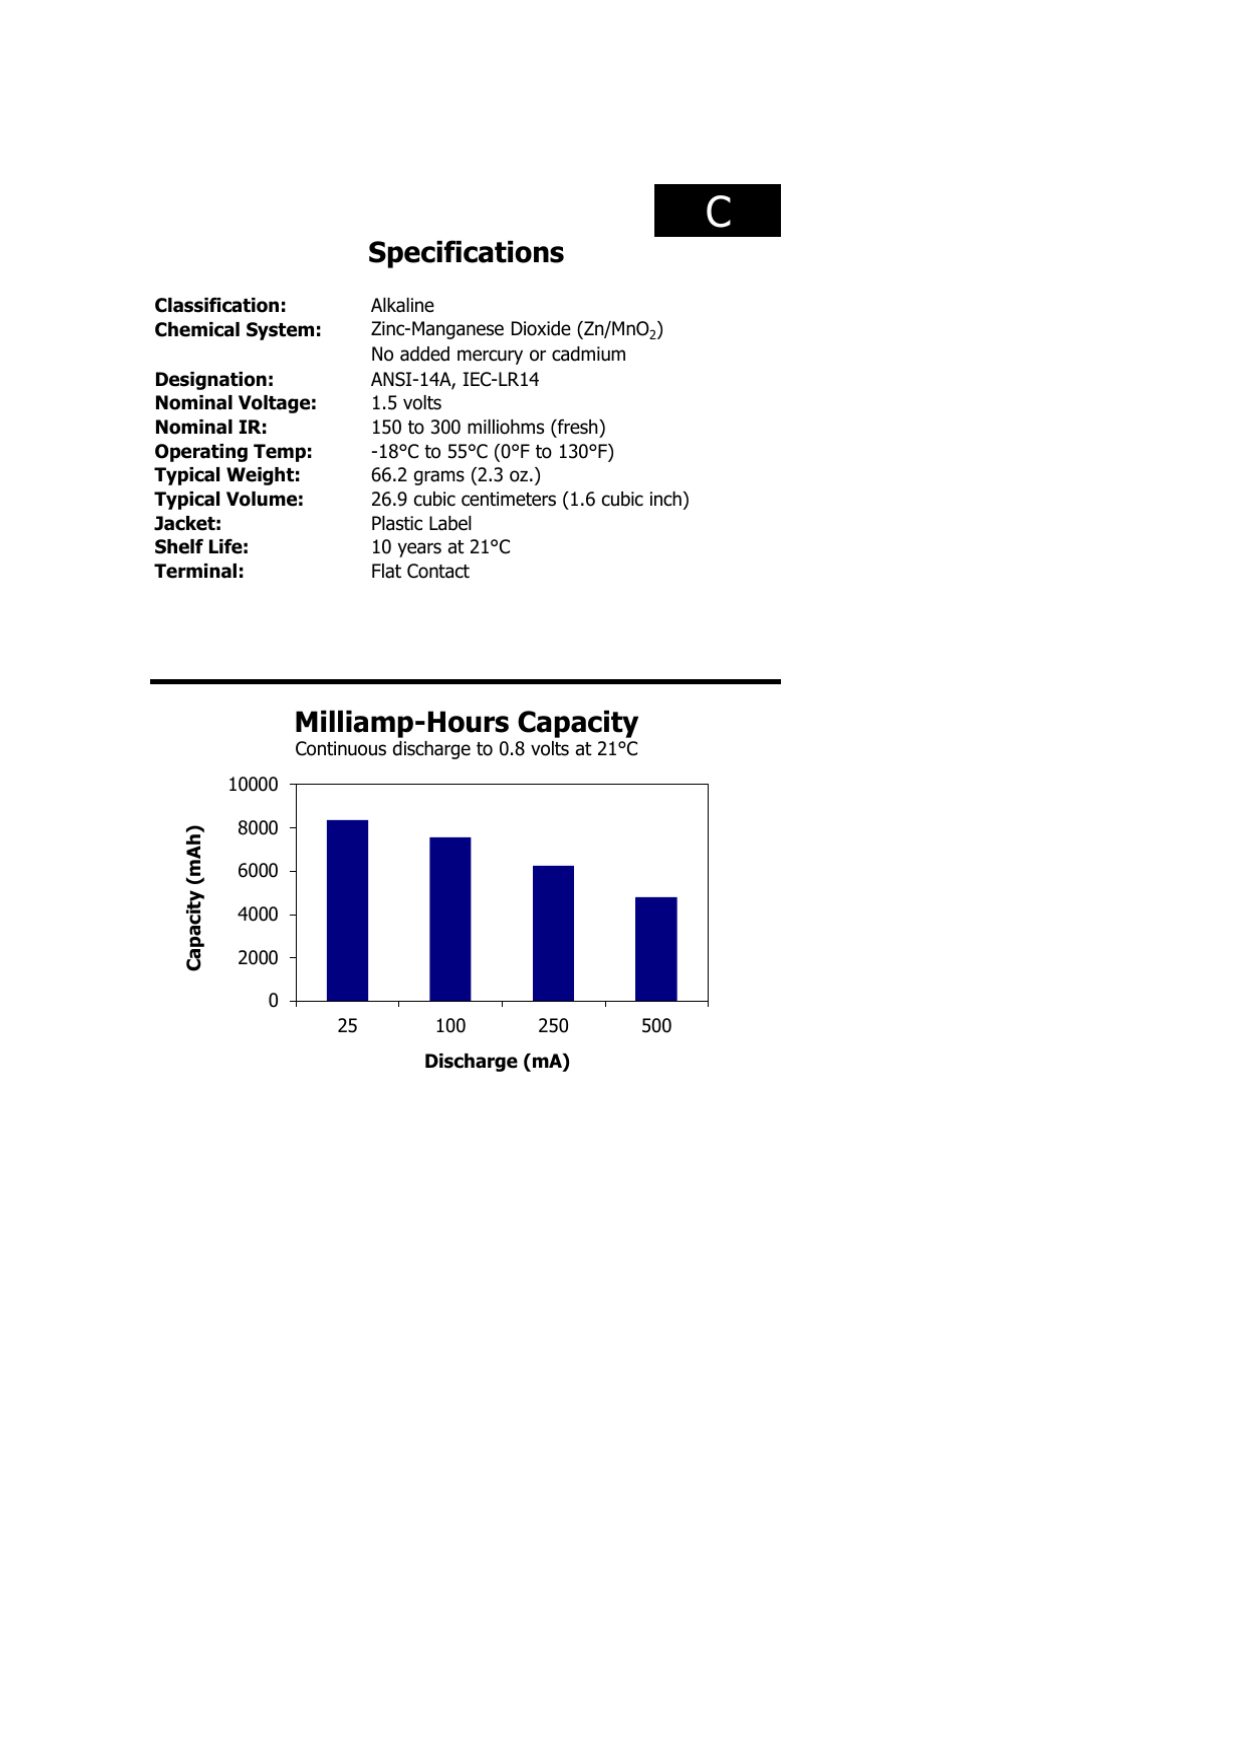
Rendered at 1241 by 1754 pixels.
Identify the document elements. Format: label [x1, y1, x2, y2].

picture [118, 175, 791, 1087]
